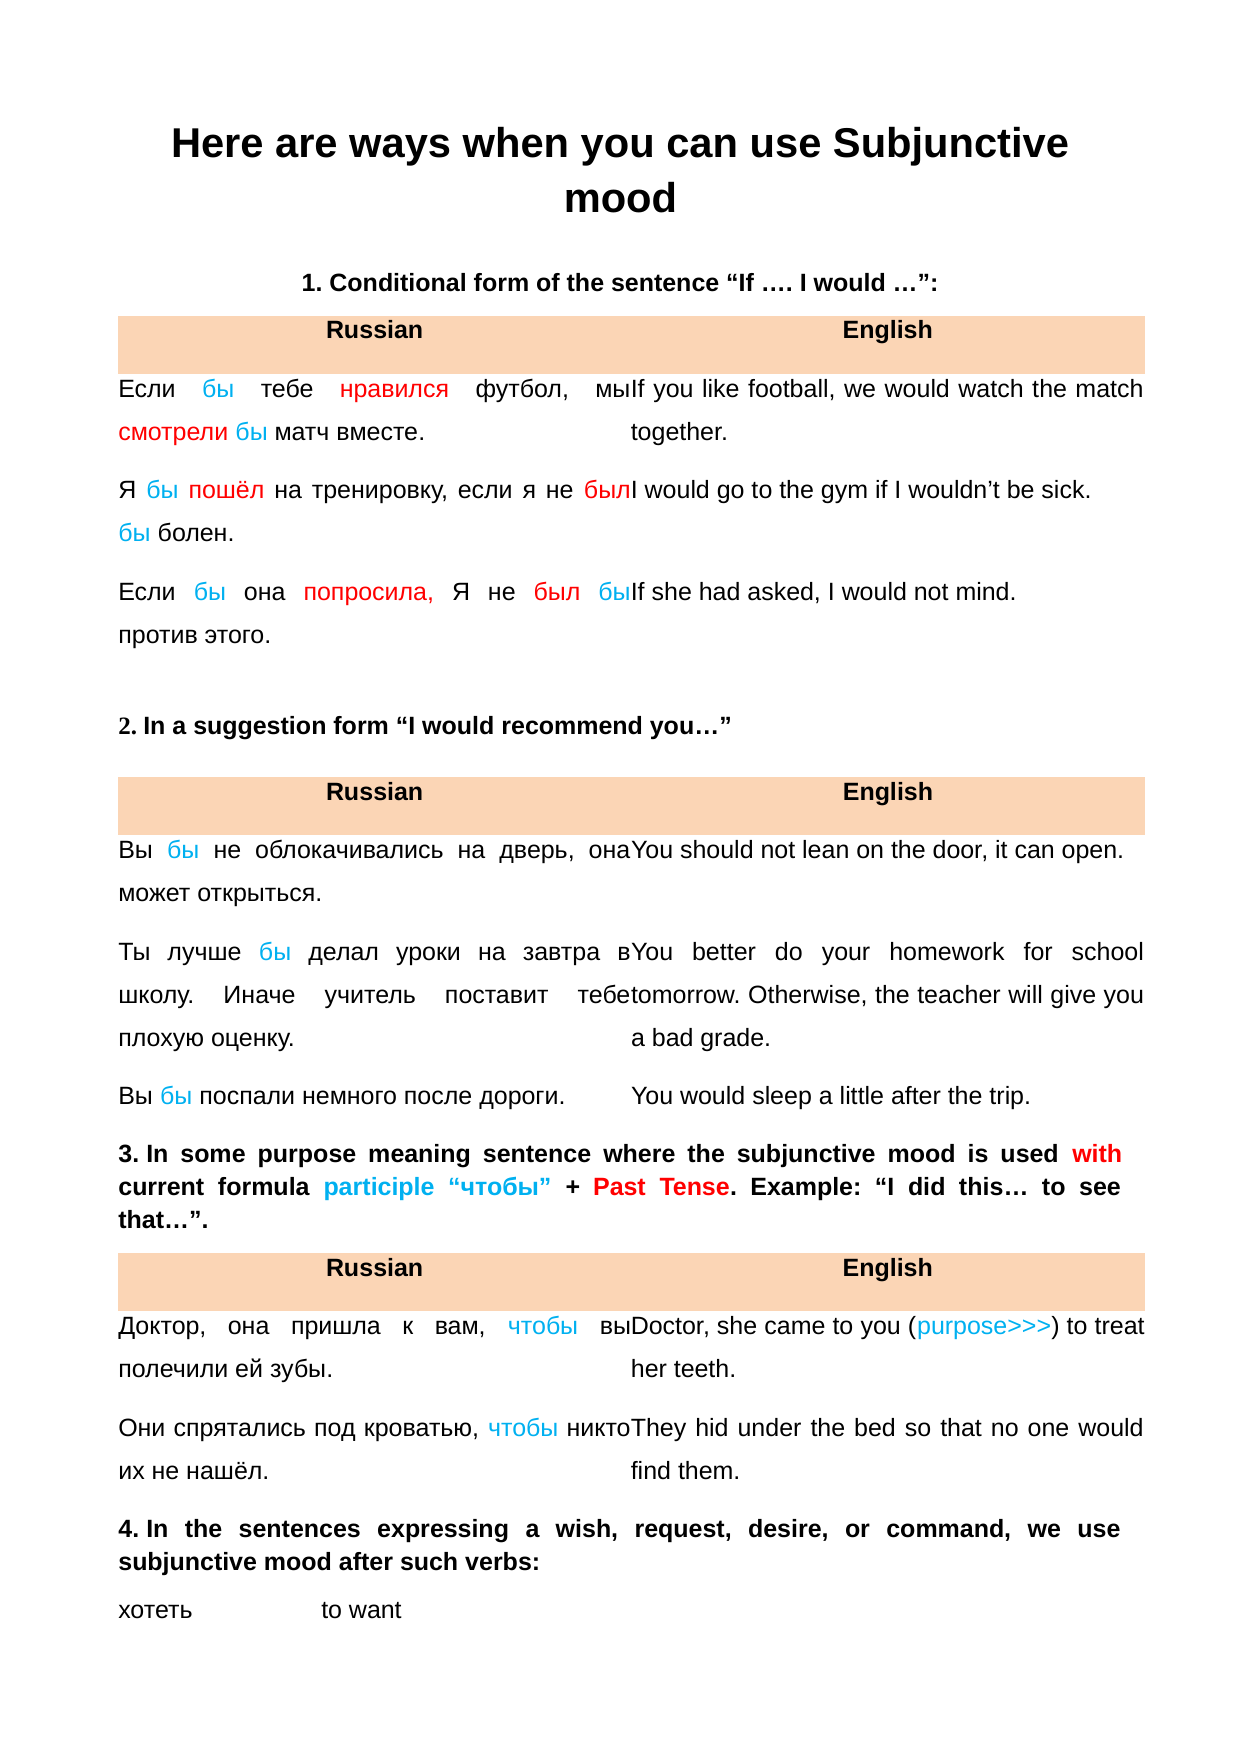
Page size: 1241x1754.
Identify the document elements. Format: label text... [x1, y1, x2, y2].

table_cell Если бы тебе нравился футбол, мы смотрели бы матч вместе. [118, 374, 631, 475]
table_cell I would go to the gym if I wouldn’t be sick. [631, 475, 1145, 576]
table_cell Ты лучше бы делал уроки на завтра в школу. Иначе учитель поставит тебе плохую оценку. [118, 937, 631, 1081]
table_cell Если бы она попросила, Я не был бы против этого. [118, 576, 631, 678]
table_header English [631, 777, 1145, 835]
table_header to want [321, 1595, 592, 1623]
table_cell You should not lean on the door, it can open. [631, 835, 1145, 937]
text 1. Conditional form of the sentence “If …. I would …”: [118, 268, 1122, 297]
table_cell Вы бы поспали немного после дороги. [118, 1081, 631, 1139]
table_cell You better do your homework for school tomorrow. Otherwise, the teacher will give you a bad grade. [631, 937, 1145, 1081]
table_cell If she had asked, I would not mind. [631, 576, 1145, 678]
table_header Russian [118, 1253, 631, 1311]
table_header хотеть [118, 1595, 321, 1623]
text 3. In some purpose meaning sentence where the subjunctive mood is used with current formula participle “чтобы” + Past Tense. Example: “I did this… to see that…”. [118, 1139, 1122, 1234]
table_header Russian [118, 777, 631, 835]
table_cell Doctor, she came to you (purpose>>>) to treat her teeth. [631, 1311, 1145, 1413]
text 2. In a suggestion form “I would recommend you…” [118, 711, 1122, 740]
table_header English [631, 1253, 1145, 1311]
table_cell Они спрятались под кроватью, чтобы никто их не нашёл. [118, 1413, 631, 1514]
table_cell Вы бы не облокачивались на дверь, она может открыться. [118, 835, 631, 937]
table_cell You would sleep a little after the trip. [631, 1081, 1145, 1139]
subtitle Here are ways when you can use Subjunctive mood [118, 118, 1122, 221]
table_header Russian [118, 316, 631, 374]
table_cell They hid under the bed so that no one would find them. [631, 1413, 1145, 1514]
table_cell Я бы пошёл на тренировку, если я не был бы болен. [118, 475, 631, 576]
table_cell Доктор, она пришла к вам, чтобы вы полечили ей зубы. [118, 1311, 631, 1413]
text 4. In the sentences expressing a wish, request, desire, or command, we use subjunctive mood after such verbs: [118, 1514, 1122, 1576]
table_cell If you like football, we would watch the match together. [631, 374, 1145, 475]
table_header English [631, 316, 1145, 374]
